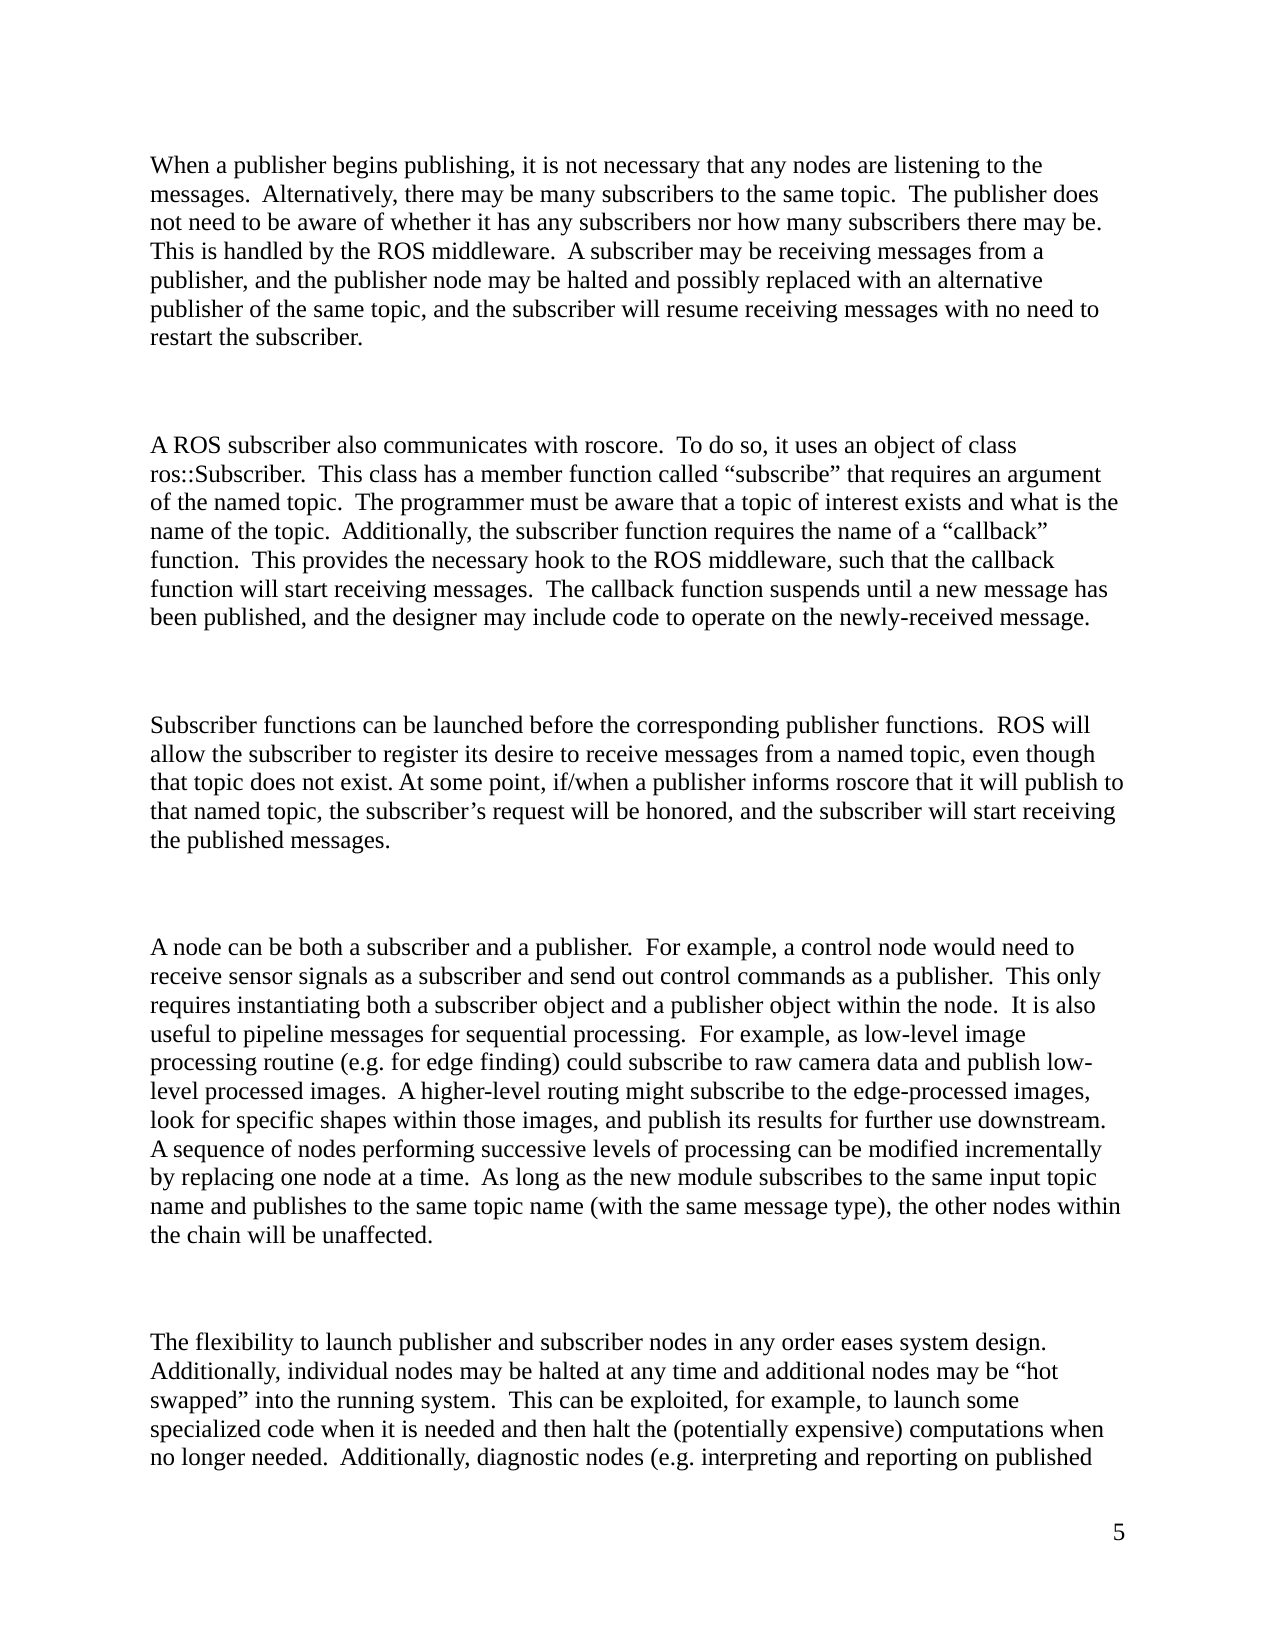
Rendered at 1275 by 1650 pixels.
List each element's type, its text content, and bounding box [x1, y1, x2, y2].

list Subscriber functions can be launched before the corresponding publisher functions. ROS will allow the subscriber to register its desire to receive messages from a named topic, even though that topic does not exist. At some point, if/when a publisher informs roscore that it will publish to that named topic, the subscriber’s request will be honored, and the subscriber will start receiving the published messages. [150, 710, 1125, 854]
list A ROS subscriber also communicates with roscore. To do so, it uses an object of class ros::Subscriber. This class has a member function called “subscribe” that requires an argument of the named topic. The programmer must be aware that a topic of interest exists and what is the name of the topic. Additionally, the subscriber function requires the name of a “callback” function. This provides the necessary hook to the ROS middleware, such that the callback function will start receiving messages. The callback function suspends until a new message has been published, and the designer may include code to operate on the newly-received message. [150, 430, 1125, 631]
list When a publisher begins publishing, it is not necessary that any nodes are listening to the messages. Alternatively, there may be many subscribers to the same topic. The publisher does not need to be aware of whether it has any subscribers nor how many subscribers there may be. This is handled by the ROS middleware. A subscriber may be receiving messages from a publisher, and the publisher node may be halted and possibly replaced with an alternative publisher of the same topic, and the subscriber will resume receiving messages with no need to restart the subscriber. [150, 150, 1125, 351]
list The flexibility to launch publisher and subscriber nodes in any order eases system design. Additionally, individual nodes may be halted at any time and additional nodes may be “hot swapped” into the running system. This can be exploited, for example, to launch some specialized code when it is needed and then halt the (potentially expensive) computations when no longer needed. Additionally, diagnostic nodes (e.g. interpreting and reporting on published [150, 1327, 1125, 1471]
list A node can be both a subscriber and a publisher. For example, a control node would need to receive sensor signals as a subscriber and send out control commands as a publisher. This only requires instantiating both a subscriber object and a publisher object within the node. It is also useful to pipeline messages for sequential processing. For example, as low-level image processing routine (e.g. for edge finding) could subscribe to raw camera data and publish low-level processed images. A higher-level routing might subscribe to the edge-processed images, look for specific shapes within those images, and publish its results for further use downstream. A sequence of nodes performing successive levels of processing can be modified incrementally by replacing one node at a time. As long as the new module subscribes to the same input topic name and publishes to the same topic name (with the same message type), the other nodes within the chain will be unaffected. [150, 932, 1125, 1249]
